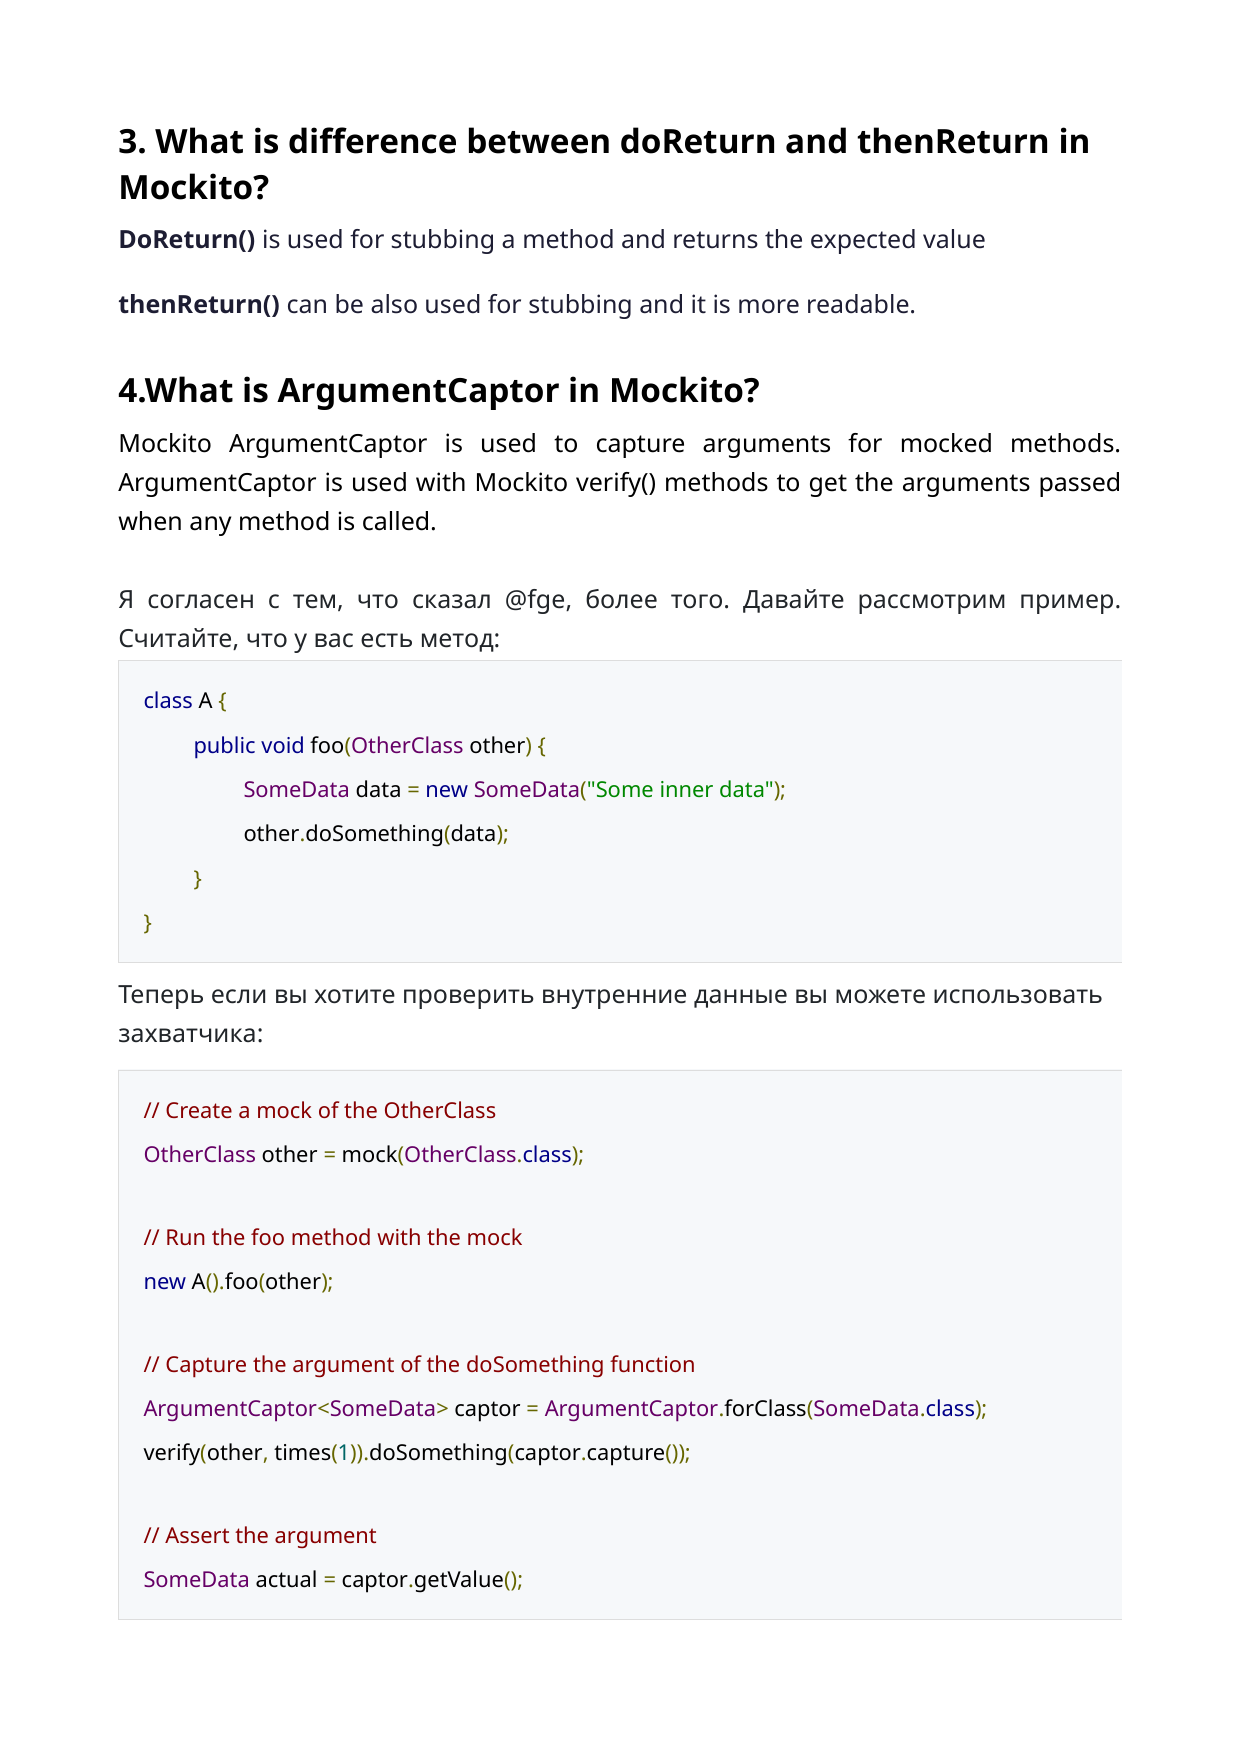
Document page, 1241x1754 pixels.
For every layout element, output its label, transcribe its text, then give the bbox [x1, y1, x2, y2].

text other.doSomething(data); [119, 793, 1122, 838]
text Mockito ArgumentCaptor is used to capture arguments for mocked methods. ArgumentCaptor is used with Mockito verify() methods to get the arguments passed when any method is called. [118, 425, 1122, 538]
text ArgumentCaptor<SomeData> captor = ArgumentCaptor.forClass(SomeData.class); [119, 1368, 1122, 1412]
subtitle 4.What is ArgumentCaptor in Mockito? [118, 367, 1122, 413]
text // Run the foo method with the mock [119, 1197, 1122, 1241]
text Теперь если вы хотите проверить внутренние данные вы можете использовать захватчика: [118, 977, 1122, 1050]
text new A().foo(other); [119, 1241, 1122, 1285]
text public void foo(OtherClass other) { [119, 704, 1122, 749]
text verify(other, times(1)).doSomething(captor.capture()); [119, 1412, 1122, 1457]
text DoReturn() is used for stubbing a method and returns the expected value [118, 221, 1122, 256]
text // Capture the argument of the doSomething function [119, 1323, 1122, 1368]
text } [119, 838, 1122, 882]
text thenReturn() can be also used for stubbing and it is more readable. [118, 287, 1122, 321]
text // Create a mock of the OtherClass [119, 1071, 1122, 1114]
text SomeData actual = captor.getValue(); [119, 1539, 1122, 1619]
subtitle 3. What is difference between doReturn and thenReturn in Mockito? [118, 118, 1122, 209]
text Я согласен с тем, что сказал @fge, более того. Давайте рассмотрим пример. Считайте, что у вас есть метод: [118, 582, 1122, 655]
text SomeData data = new SomeData("Some inner data"); [119, 749, 1122, 793]
text } [119, 882, 1122, 962]
text // Assert the argument [119, 1495, 1122, 1539]
text OtherClass other = mock(OtherClass.class); [119, 1114, 1122, 1158]
text class A { [119, 661, 1122, 704]
